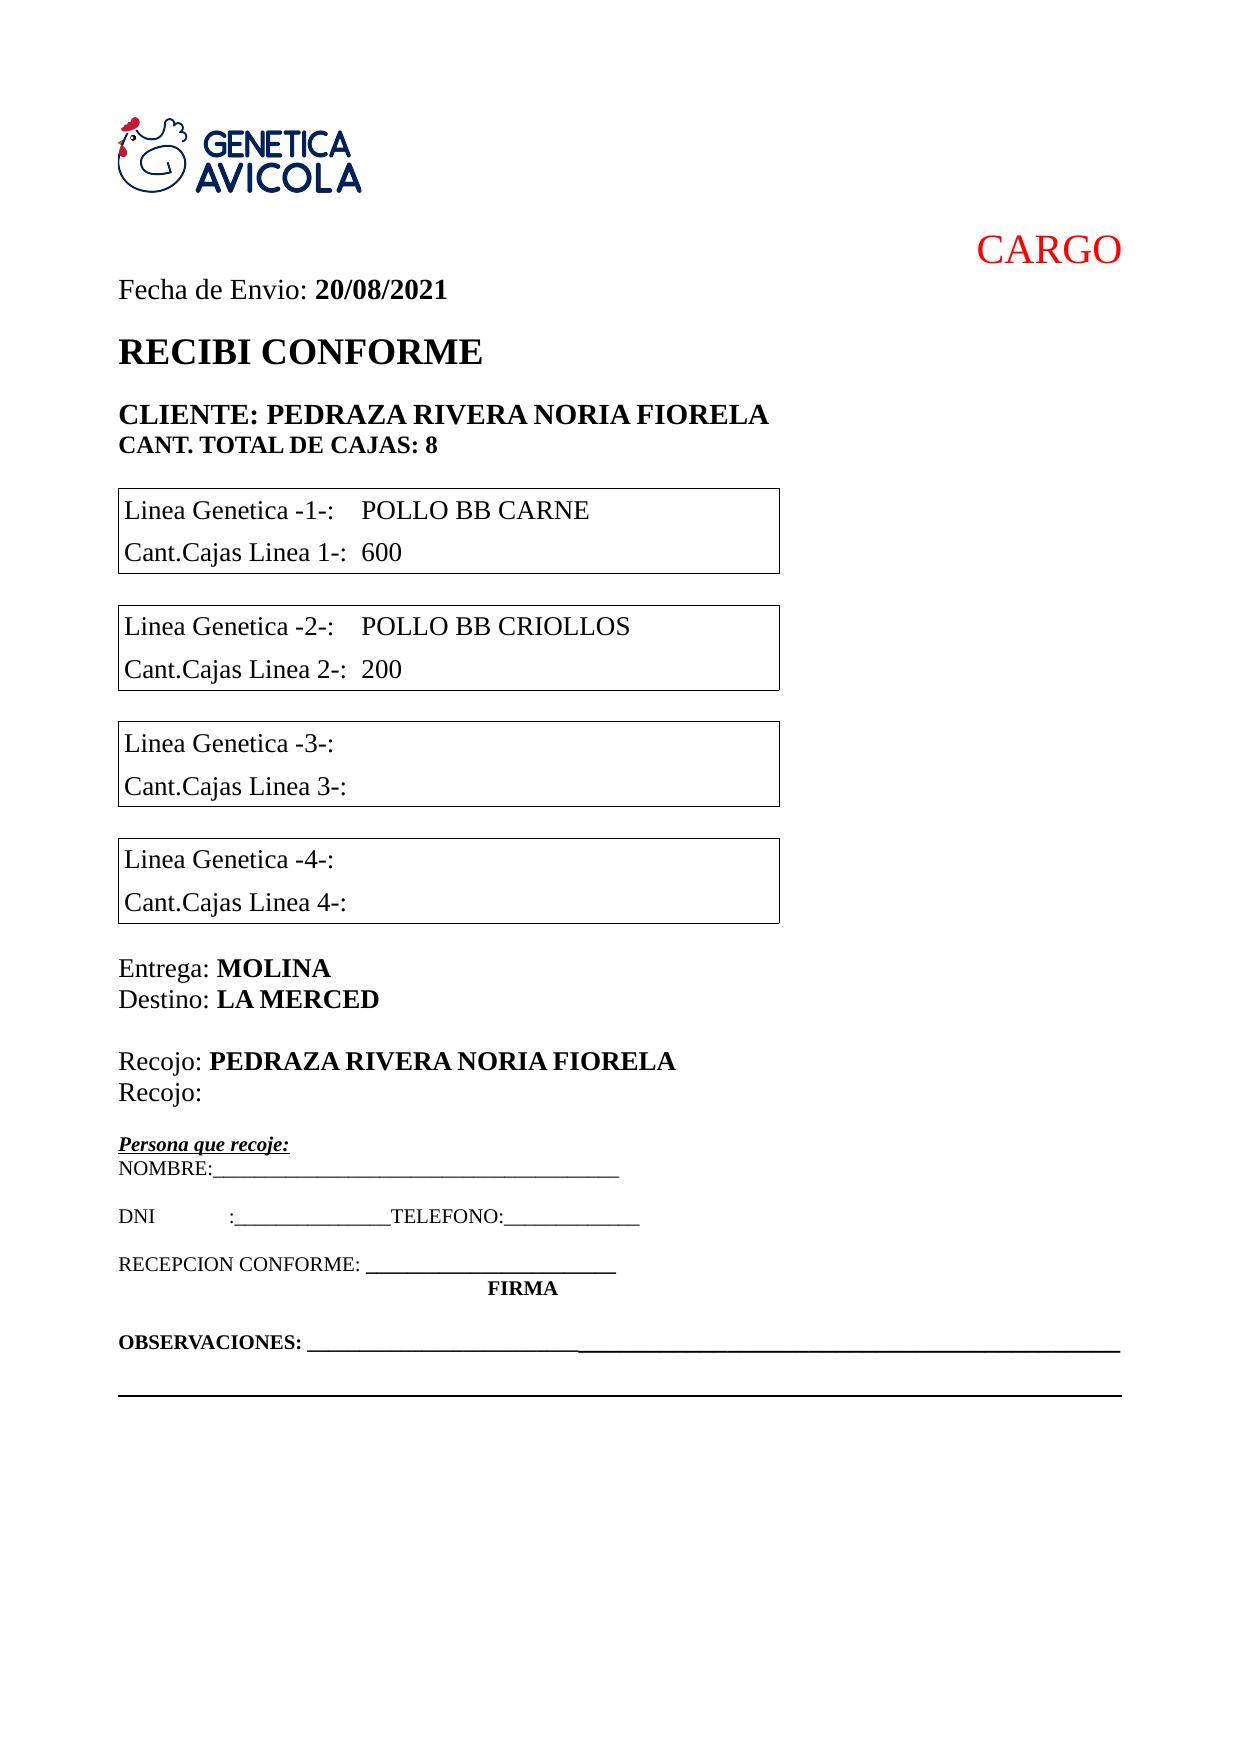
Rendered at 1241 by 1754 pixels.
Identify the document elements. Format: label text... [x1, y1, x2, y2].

table_cell [356, 691, 779, 721]
table_cell [118, 691, 356, 721]
text DNI :_______________TELEFONO:_____________ [118, 1204, 1122, 1228]
table_cell [356, 764, 779, 806]
table_cell POLLO BB CRIOLLOS [356, 606, 779, 647]
table_cell Cant.Cajas Linea 2-: [119, 647, 356, 690]
picture [117, 117, 362, 193]
table_cell Linea Genetica -3-: [119, 722, 356, 764]
table_cell [356, 722, 779, 764]
text CLIENTE: PEDRAZA RIVERA NORIA FIORELA [118, 397, 1122, 431]
table_cell [356, 807, 779, 838]
text Recojo: PEDRAZA RIVERA NORIA FIORELA [118, 1045, 1122, 1076]
text FIRMA [118, 1276, 1122, 1300]
table_cell [356, 880, 779, 923]
table_cell Cant.Cajas Linea 4-: [119, 880, 356, 923]
table_cell Cant.Cajas Linea 3-: [119, 764, 356, 806]
text Destino: LA MERCED [118, 983, 1122, 1014]
table_cell [118, 807, 356, 838]
table_header Linea Genetica -1-: [119, 489, 356, 531]
table_cell [118, 574, 356, 604]
table_cell [356, 574, 779, 604]
text NOMBRE:_______________________________________ [118, 1156, 1122, 1180]
table_cell 600 [356, 531, 779, 573]
table_cell Cant.Cajas Linea 1-: [119, 531, 356, 573]
text Entrega: MOLINA [118, 952, 1122, 983]
text OBSERVACIONES: __________________________________________________________________ [118, 1324, 1122, 1355]
text RECEPCION CONFORME: ________________________ [118, 1252, 1122, 1276]
table_cell 200 [356, 647, 779, 690]
text CANT. TOTAL DE CAJAS: 8 [118, 431, 1122, 459]
table_header POLLO BB CARNE [356, 489, 779, 531]
text Persona que recoje: [118, 1132, 1122, 1156]
text CARGO [118, 224, 1122, 272]
text RECIBI CONFORME [118, 330, 1122, 373]
table_cell [356, 839, 779, 880]
table_cell Linea Genetica -4-: [119, 839, 356, 880]
text Recojo: [118, 1076, 1122, 1108]
text Fecha de Envio: 20/08/2021 [118, 272, 1122, 306]
table_cell Linea Genetica -2-: [119, 606, 356, 647]
